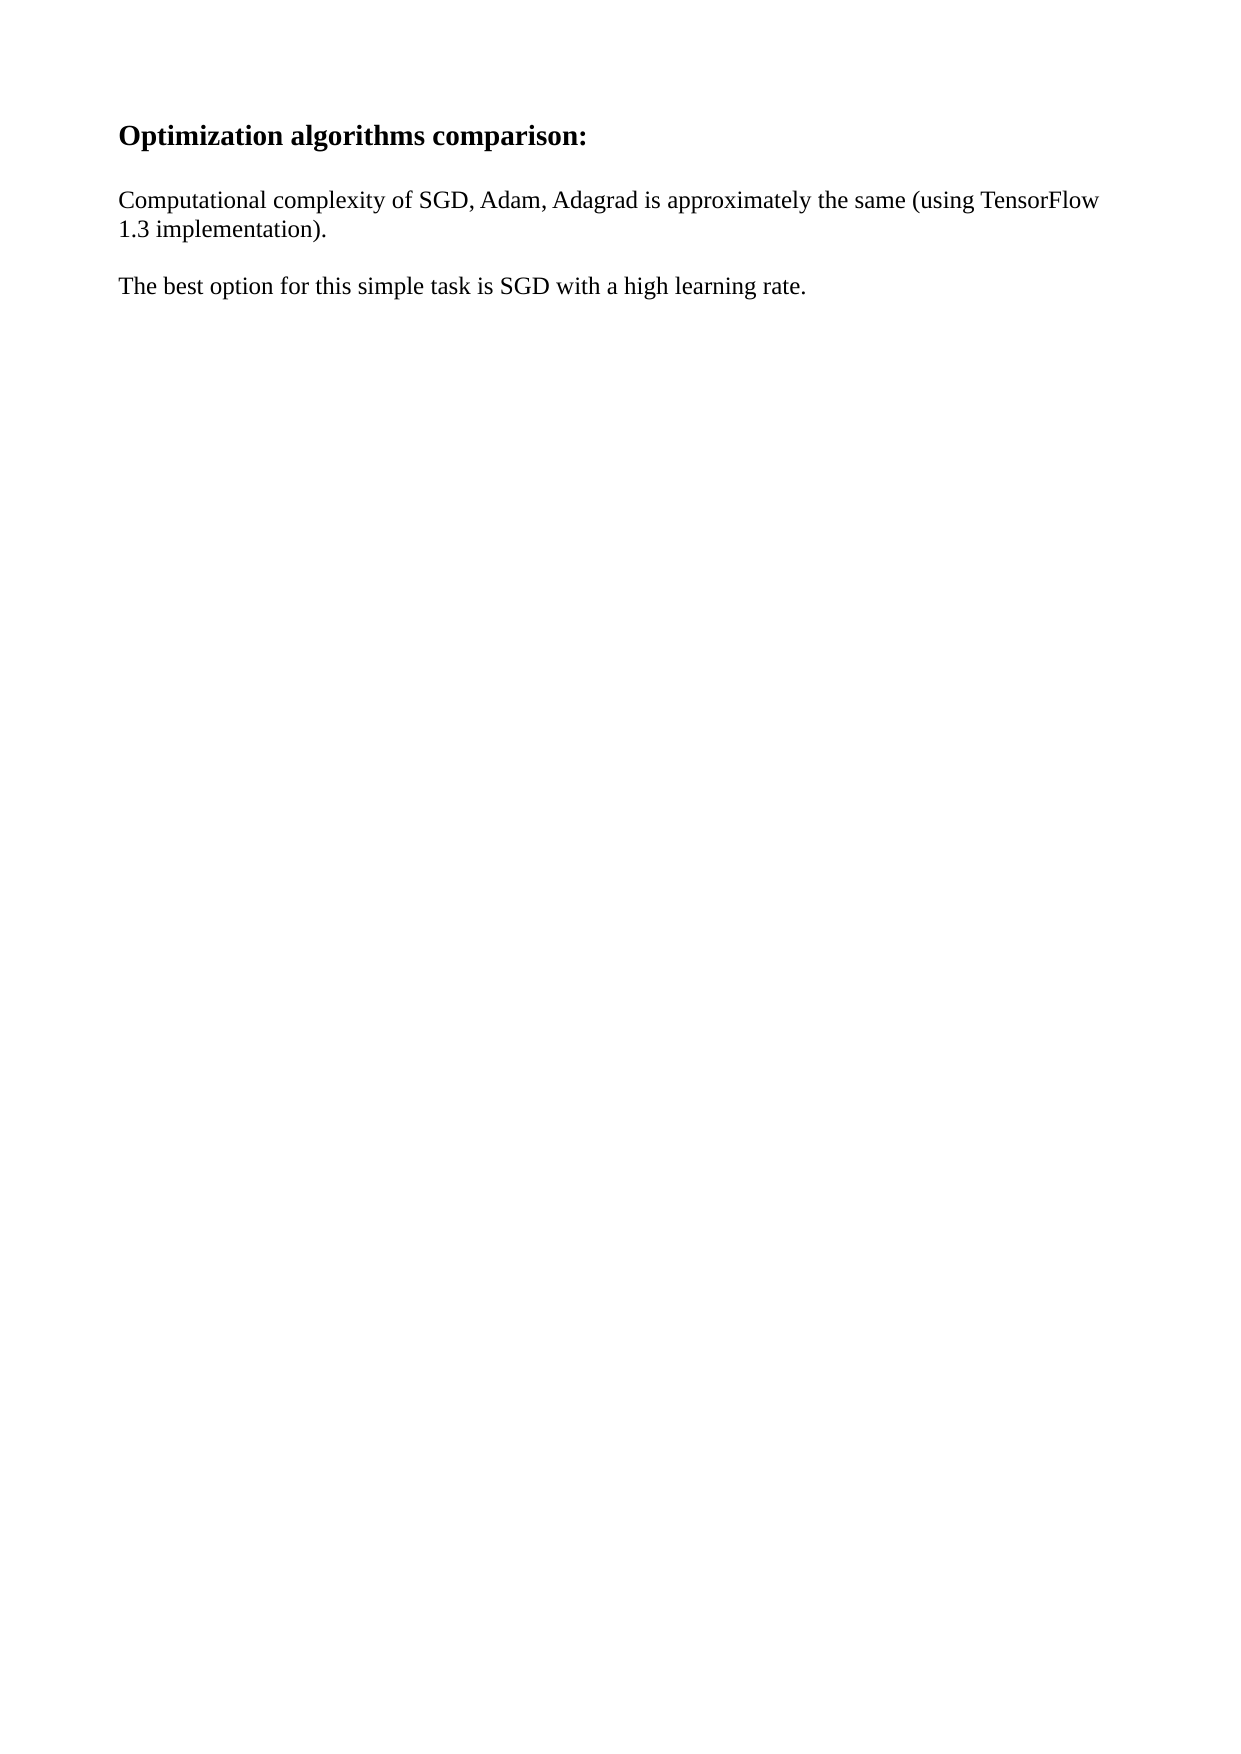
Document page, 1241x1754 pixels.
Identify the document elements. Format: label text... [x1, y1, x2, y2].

text Computational complexity of SGD, Adam, Adagrad is approximately the same (using TensorFlow 1.3 implementation). [118, 185, 1122, 243]
text The best option for this simple task is SGD with a high learning rate. [118, 271, 1122, 300]
text Optimization algorithms comparison: [118, 118, 1122, 152]
